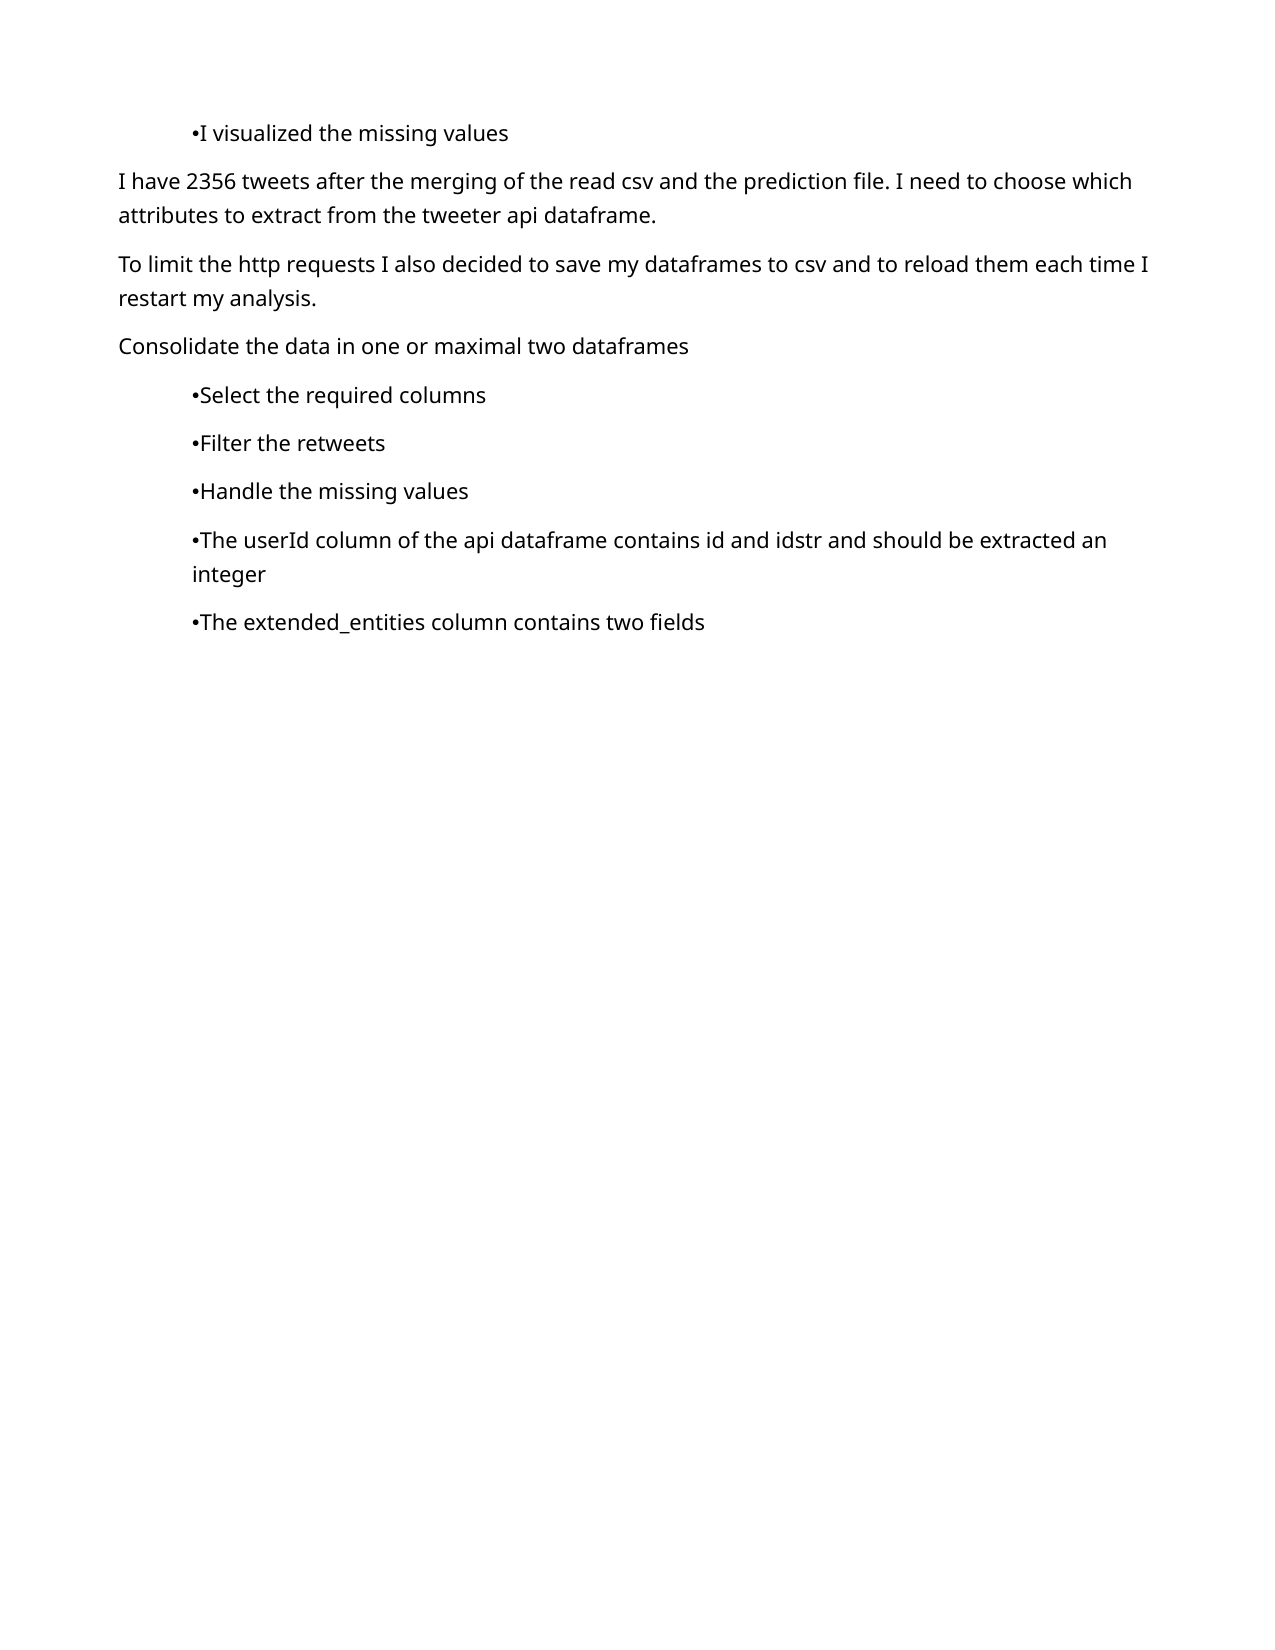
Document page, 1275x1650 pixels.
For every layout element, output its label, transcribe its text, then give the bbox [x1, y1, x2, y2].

list Select the required columns [118, 380, 1157, 410]
list The userId column of the api dataframe contains id and idstr and should be extracted an integer [118, 524, 1157, 588]
text I have 2356 tweets after the merging of the read csv and the prediction file. I need to choose which attributes to extract from the tweeter api dataframe. [118, 166, 1157, 230]
text Consolidate the data in one or maximal two dataframes [118, 331, 1157, 361]
list I visualized the missing values [118, 118, 1157, 148]
text To limit the http requests I also decided to save my dataframes to csv and to reload them each time I restart my analysis. [118, 249, 1157, 313]
list Filter the retweets [118, 428, 1157, 458]
list Handle the missing values [118, 476, 1157, 506]
list The extended_entities column contains two fields [118, 607, 1157, 637]
